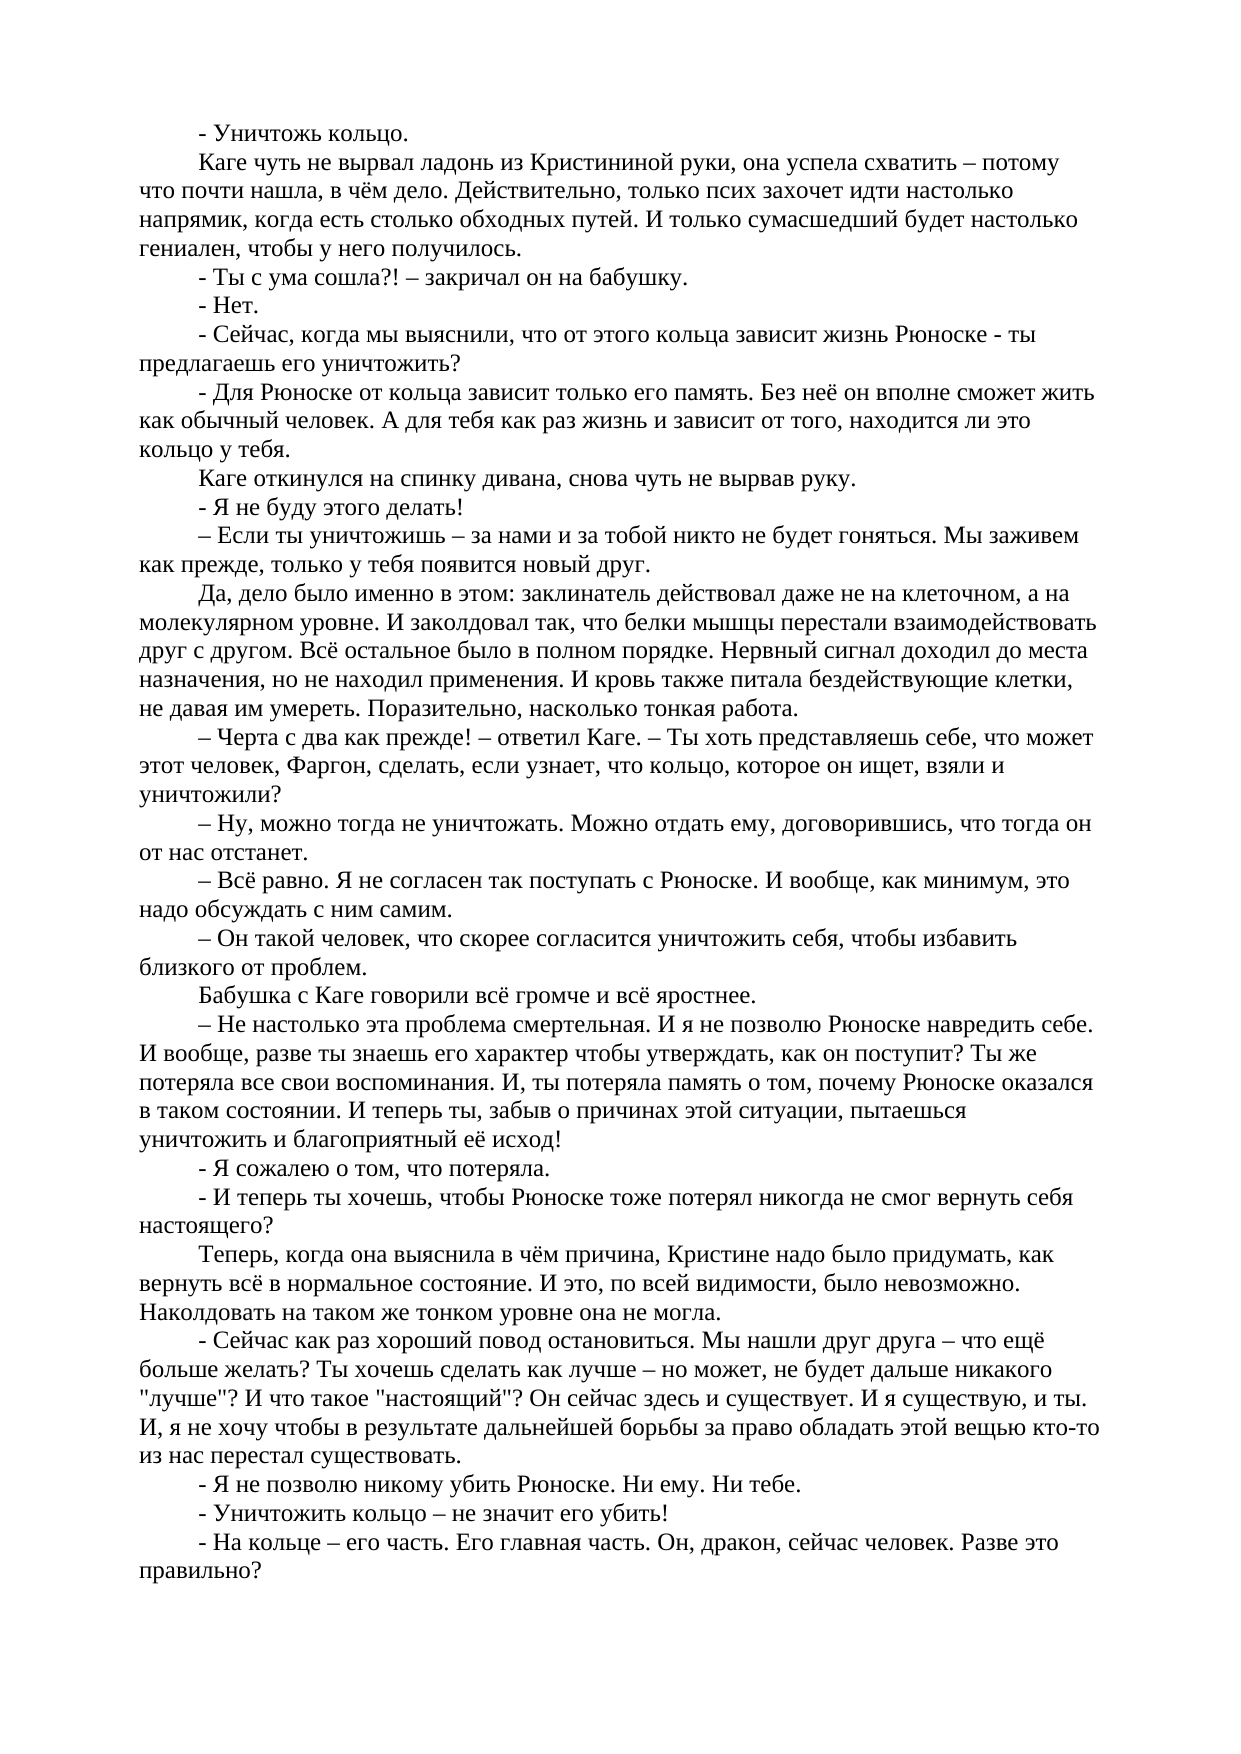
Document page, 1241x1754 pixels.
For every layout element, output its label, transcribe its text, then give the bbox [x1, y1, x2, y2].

text – Всё равно. Я не согласен так поступать с Рюноске. И вообще, как минимум, это надо обсуждать с ним самим. [139, 866, 1101, 923]
text Каге откинулся на спинку дивана, снова чуть не вырвав руку. [139, 463, 1101, 492]
text - Уничтожить кольцо – не значит его убить! [139, 1498, 1101, 1527]
text - Ты с ума сошла?! – закричал он на бабушку. [139, 262, 1101, 291]
text - Нет. [139, 291, 1101, 319]
text – Черта с два как прежде! – ответил Каге. – Ты хоть представляешь себе, что может этот человек, Фаргон, сделать, если узнает, что кольцо, которое он ищет, взяли и уничтожили? [139, 722, 1101, 808]
text - И теперь ты хочешь, чтобы Рюноске тоже потерял никогда не смог вернуть себя настоящего? [139, 1182, 1101, 1239]
text - Сейчас, когда мы выяснили, что от этого кольца зависит жизнь Рюноске - ты предлагаешь его уничтожить? [139, 319, 1101, 377]
text - Я сожалею о том, что потеряла. [139, 1153, 1101, 1182]
text Да, дело было именно в этом: заклинатель действовал даже не на клеточном, а на молекулярном уровне. И заколдовал так, что белки мышцы перестали взаимодействовать друг с другом. Всё остальное было в полном порядке. Нервный сигнал доходил до места назначения, но не находил применения. И кровь также питала бездействующие клетки, не давая им умереть. Поразительно, насколько тонкая работа. [139, 578, 1101, 722]
text Каге чуть не вырвал ладонь из Кристининой руки, она успела схватить – потому что почти нашла, в чём дело. Действительно, только псих захочет идти настолько напрямик, когда есть столько обходных путей. И только сумасшедший будет настолько гениален, чтобы у него получилось. [139, 147, 1101, 262]
text - На кольце – его часть. Его главная часть. Он, дракон, сейчас человек. Разве это правильно? [139, 1527, 1101, 1584]
text – Не настолько эта проблема смертельная. И я не позволю Рюноске навредить себе. И вообще, разве ты знаешь его характер чтобы утверждать, как он поступит? Ты же потеряла все свои воспоминания. И, ты потеряла память о том, почему Рюноске оказался в таком состоянии. И теперь ты, забыв о причинах этой ситуации, пытаешься уничтожить и благоприятный её исход! [139, 1009, 1101, 1153]
text - Уничтожь кольцо. [139, 118, 1101, 147]
text – Ну, можно тогда не уничтожать. Можно отдать ему, договорившись, что тогда он от нас отстанет. [139, 808, 1101, 866]
text - Я не буду этого делать! [139, 492, 1101, 521]
text – Если ты уничтожишь – за нами и за тобой никто не будет гоняться. Мы заживем как прежде, только у тебя появится новый друг. [139, 521, 1101, 578]
text - Я не позволю никому убить Рюноске. Ни ему. Ни тебе. [139, 1469, 1101, 1498]
text – Он такой человек, что скорее согласится уничтожить себя, чтобы избавить близкого от проблем. [139, 923, 1101, 981]
text - Сейчас как раз хороший повод остановиться. Мы нашли друг друга – что ещё больше желать? Ты хочешь сделать как лучше – но может, не будет дальше никакого "лучше"? И что такое "настоящий"? Он сейчас здесь и существует. И я существую, и ты. И, я не хочу чтобы в результате дальнейшей борьбы за право обладать этой вещью кто-то из нас перестал существовать. [139, 1326, 1101, 1469]
text - Для Рюноске от кольца зависит только его память. Без неё он вполне сможет жить как обычный человек. А для тебя как раз жизнь и зависит от того, находится ли это кольцо у тебя. [139, 377, 1101, 463]
text Теперь, когда она выяснила в чём причина, Кристине надо было придумать, как вернуть всё в нормальное состояние. И это, по всей видимости, было невозможно. Наколдовать на таком же тонком уровне она не могла. [139, 1239, 1101, 1326]
text Бабушка с Каге говорили всё громче и всё яростнее. [139, 981, 1101, 1009]
